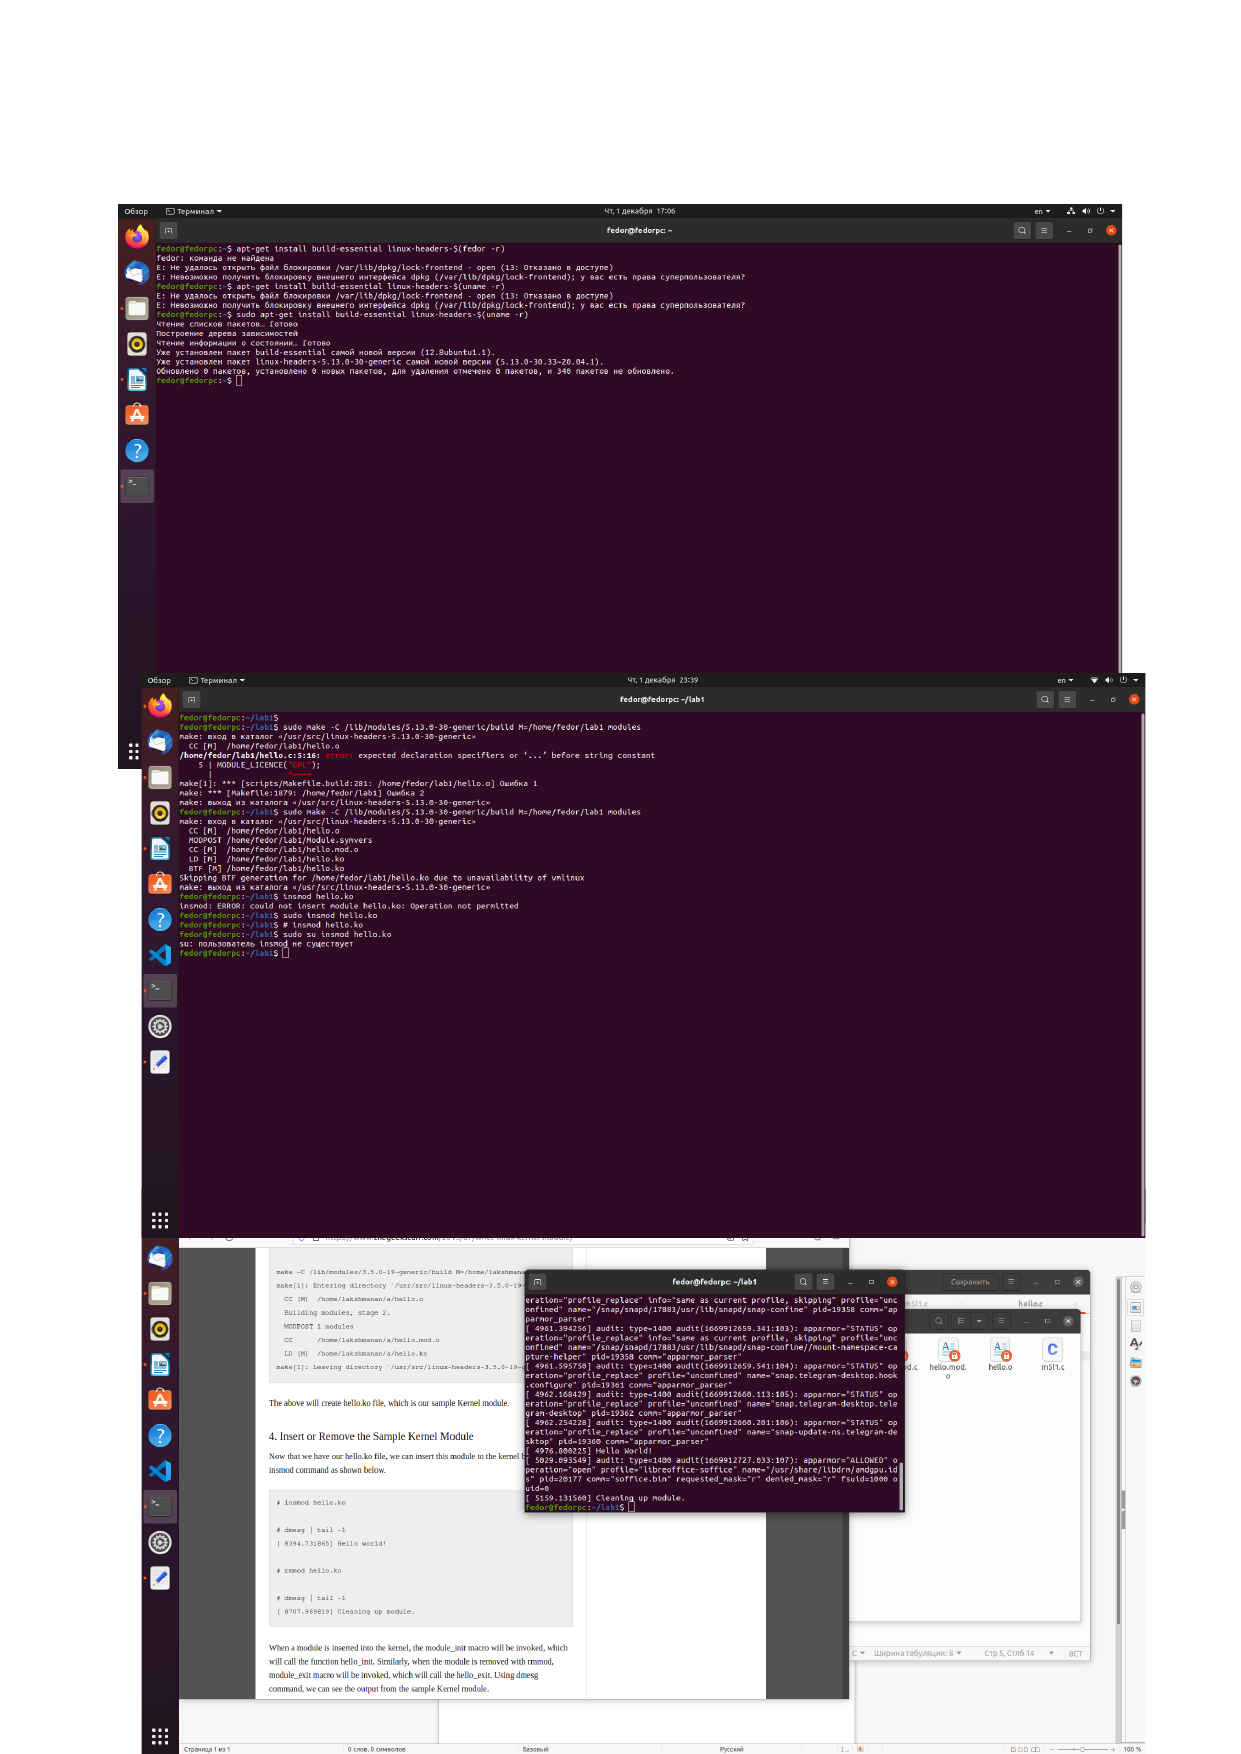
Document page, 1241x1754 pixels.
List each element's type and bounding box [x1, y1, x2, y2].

picture [118, 204, 1146, 1754]
